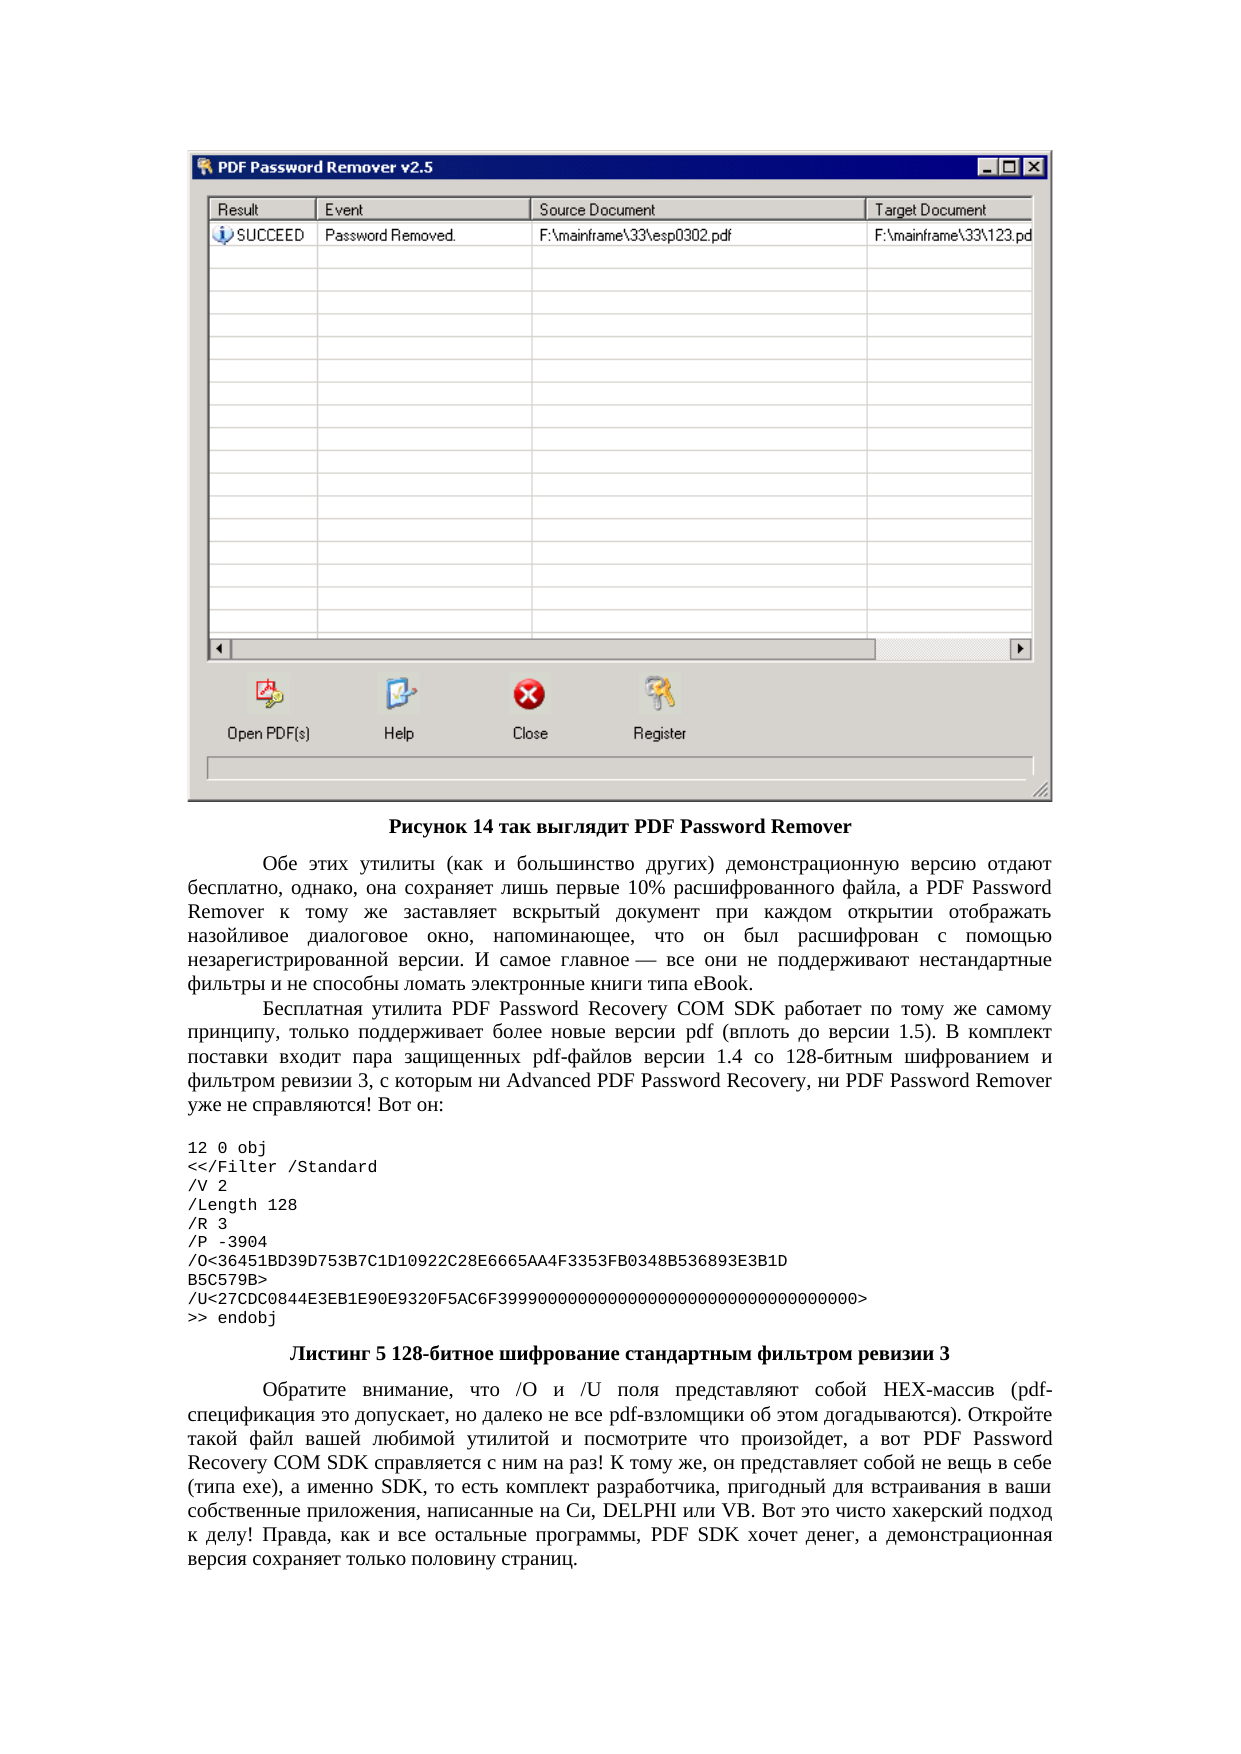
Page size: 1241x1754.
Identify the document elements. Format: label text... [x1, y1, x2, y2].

text /P -3904 [187, 1234, 1053, 1253]
text /O<36451BD39D753B7C1D10922C28E6665AA4F3353FB0348B536893E3B1D [187, 1253, 1053, 1272]
text Листинг 5 128-битное шифрование стандартным фильтром ревизии 3 [187, 1341, 1053, 1365]
text Бесплатная утилита PDF Password Recovery COM SDK работает по тому же самому принципу, только поддерживает более новые версии pdf (вплоть до версии 1.5). В комплект поставки входит пара защищенных pdf-файлов версии 1.4 со 128-битным шифрованием и фильтром ревизии 3, с которым ни Advanced PDF Password Recovery, ни PDF Password Remover уже не справляются! Вот он: [187, 995, 1053, 1116]
text /V 2 [187, 1177, 1053, 1196]
text /R 3 [187, 1215, 1053, 1234]
text <</Filter /Standard [187, 1159, 1053, 1177]
text >> endobj [187, 1309, 1053, 1328]
text Рисунок 14 так выглядит PDF Password Remover [187, 814, 1053, 838]
text Обратите внимание, что /O и /U поля представляют собой HEX-массив (pdf-спецификация это допускает, но далеко не все pdf-взломщики об этом догадываются). Откройте такой файл вашей любимой утилитой и посмотрите что произойдет, а вот PDF Password Recovery COM SDK справляется с ним на раз! К тому же, он представляет собой не вещь в себе (типа exe), а именно SDK, то есть комплект разработчика, пригодный для встраивания в ваши собственные приложения, написанные на Си, DELPHI или VB. Вот это чисто хакерский подход к делу! Правда, как и все остальные программы, PDF SDK хочет денег, а демонстрационная версия сохраняет только половину страниц. [187, 1377, 1053, 1570]
picture [187, 150, 1053, 802]
text /Length 128 [187, 1196, 1053, 1215]
text 12 0 obj [187, 1140, 1053, 1159]
text B5C579B> [187, 1272, 1053, 1291]
text Обе этих утилиты (как и большинство других) демонстрационную версию отдают бесплатно, однако, она сохраняет лишь первые 10% расшифрованного файла, а PDF Password Remover к тому же заставляет вскрытый документ при каждом открытии отображать назойливое диалоговое окно, напоминающее, что он был расшифрован с помощью незарегистрированной версии. И самое главное — все они не поддерживают нестандартные фильтры и не способны ломать электронные книги типа eBook. [187, 851, 1053, 995]
text /U<27CDC0844E3EB1E90E9320F5AC6F399900000000000000000000000000000000> [187, 1291, 1053, 1309]
